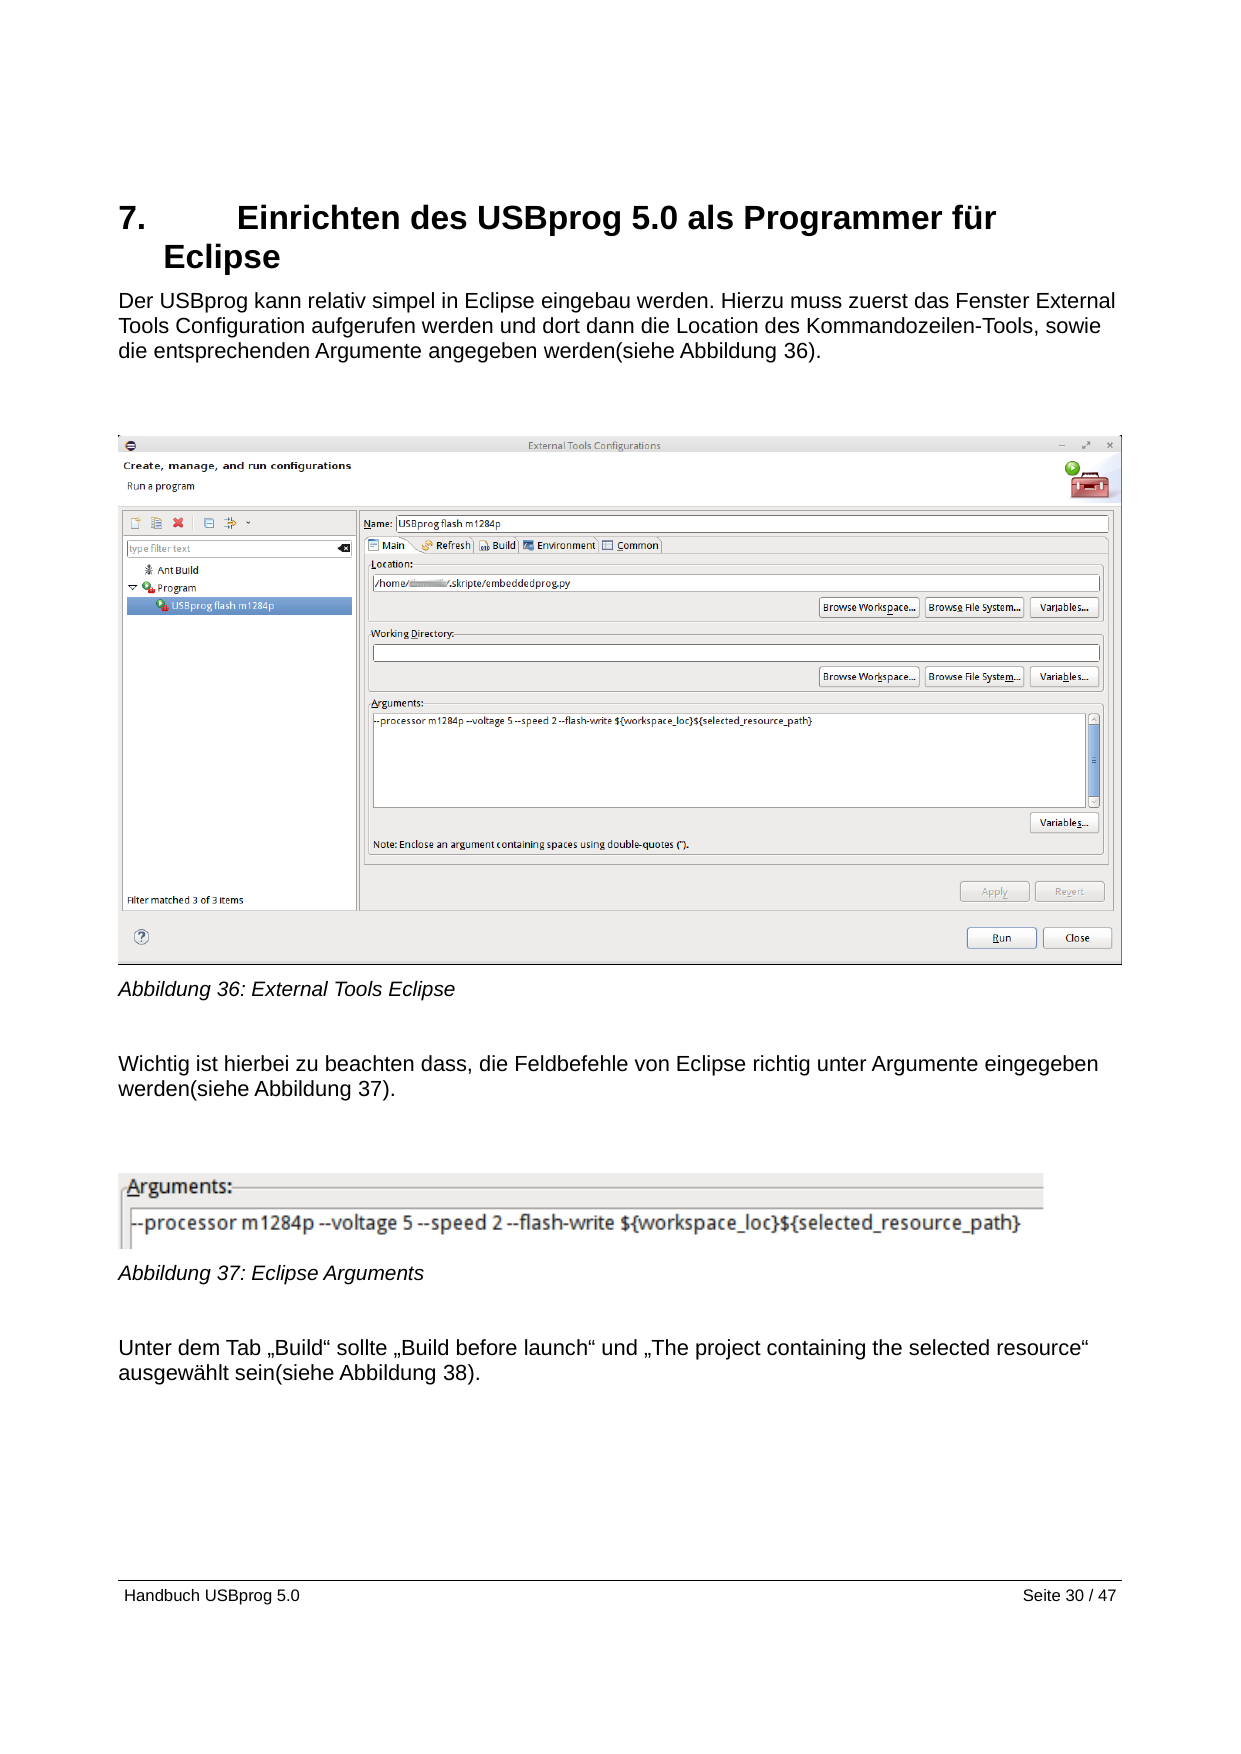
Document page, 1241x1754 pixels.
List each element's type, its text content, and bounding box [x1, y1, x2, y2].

text Wichtig ist hierbei zu beachten dass, die Feldbefehle von Eclipse richtig unter Argumente eingegeben werden(siehe Abbildung 37). [118, 1051, 1122, 1101]
text Unter dem Tab „Build“ sollte „Build before launch“ und „The project containing the selected resource“ ausgewählt sein(siehe Abbildung 38). [118, 1335, 1122, 1385]
picture [118, 435, 1122, 965]
picture [118, 1173, 1044, 1249]
subtitle Einrichten des USBprog 5.0 als Programmer für Eclipse [118, 198, 1122, 275]
text Der USBprog kann relativ simpel in Eclipse eingebau werden. Hierzu muss zuerst das Fenster External Tools Configuration aufgerufen werden und dort dann die Location des Kommandozeilen-Tools, sowie die entsprechenden Argumente angegeben werden(siehe Abbildung 36). [118, 288, 1122, 363]
text Abbildung 37: Eclipse Arguments [118, 1249, 1043, 1284]
text Abbildung 36: External Tools Eclipse [118, 965, 1122, 1001]
